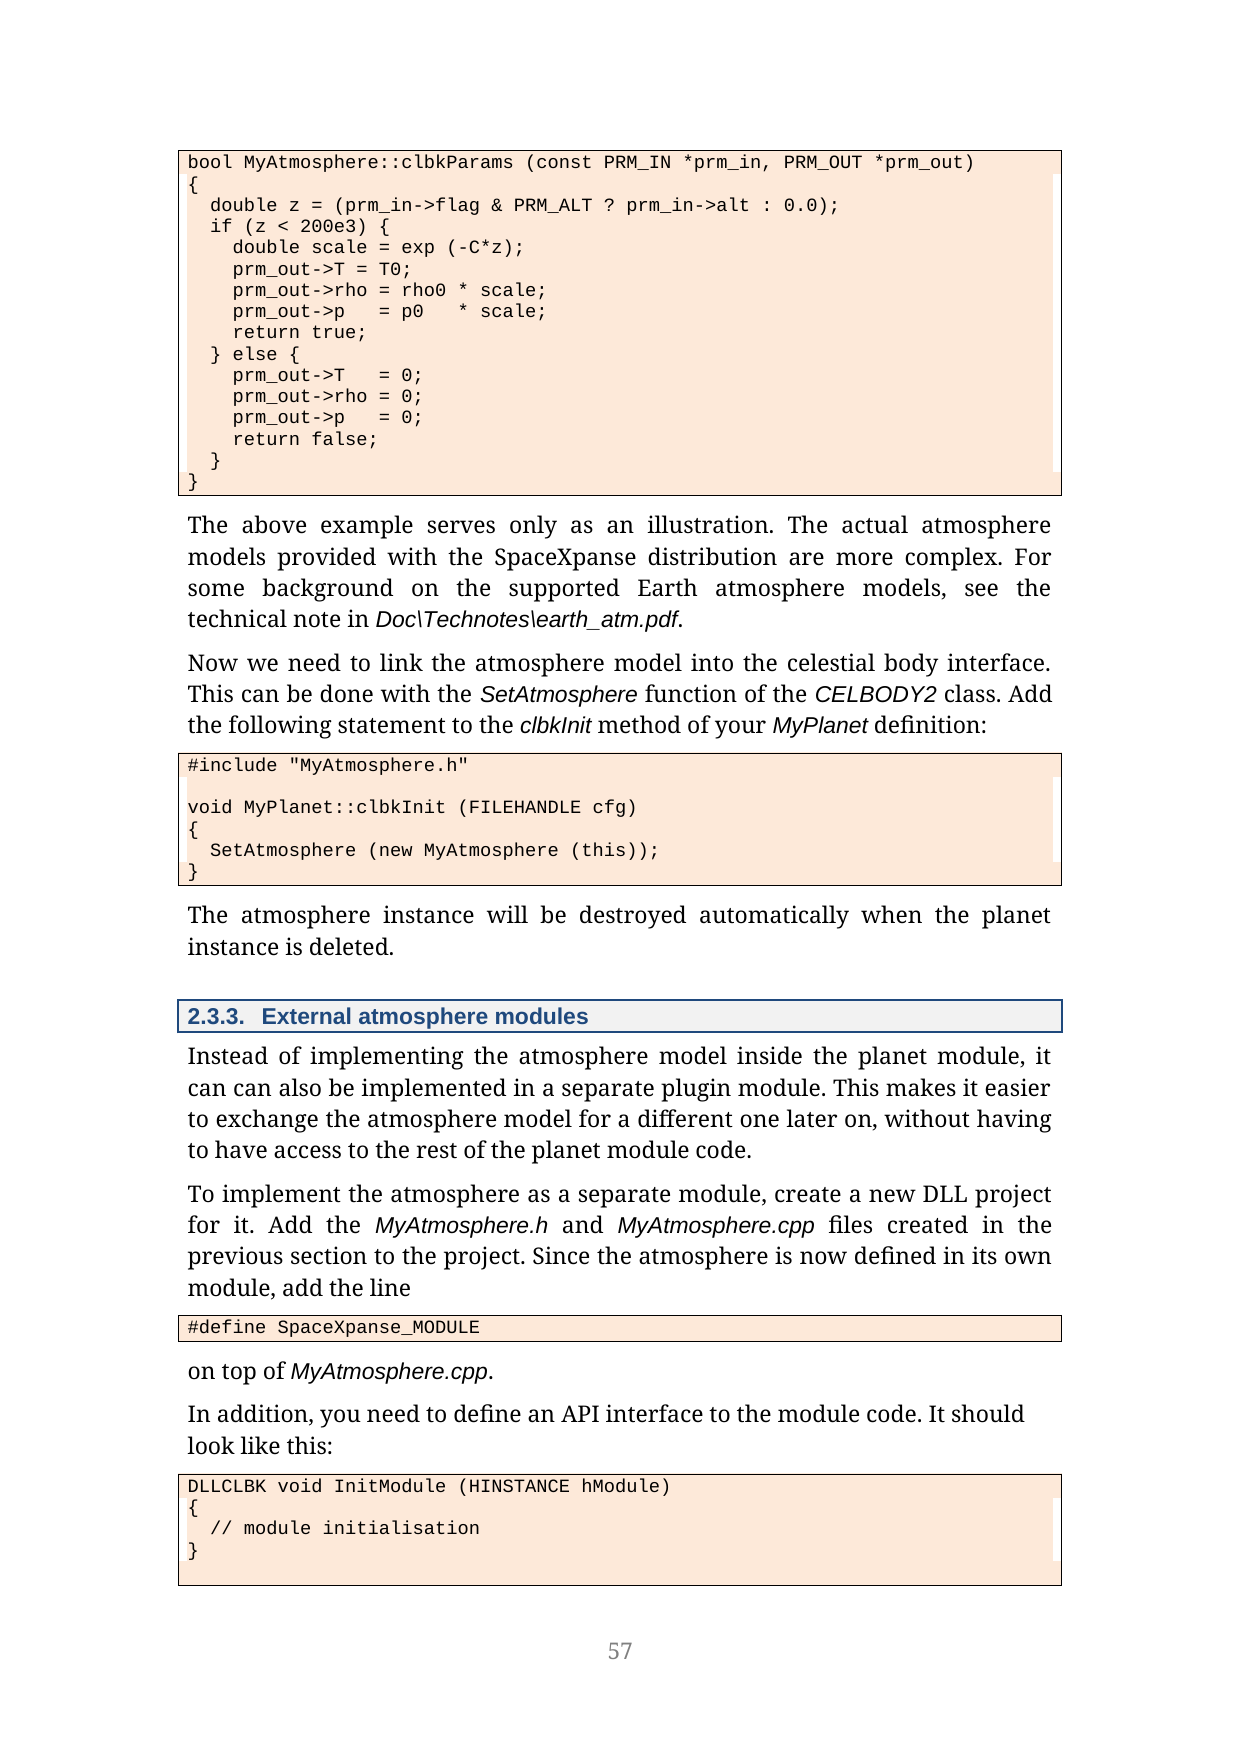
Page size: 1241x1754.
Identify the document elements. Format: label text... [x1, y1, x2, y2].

text prm_out->p = p0 * scale; [187, 302, 1053, 323]
text } else { [187, 344, 1053, 366]
text The atmosphere instance will be destroyed automatically when the planet instance is deleted. [187, 899, 1053, 961]
text In addition, you need to define an API interface to the module code. It should look like this: [187, 1398, 1053, 1461]
text prm_out->T = 0; [187, 366, 1053, 387]
text #include "MyAtmosphere.h" [179, 754, 1061, 777]
text double z = (prm_in->flag & PRM_ALT ? prm_in->alt : 0.0); [187, 196, 1053, 217]
text prm_out->T = T0; [187, 259, 1053, 281]
text { [187, 819, 1053, 841]
subtitle External atmosphere modules [179, 1001, 1061, 1031]
text double scale = exp (-C*z); [187, 238, 1053, 259]
text prm_out->rho = 0; [187, 387, 1053, 408]
text // module initialisation [187, 1519, 1053, 1540]
text } [187, 451, 1053, 469]
text { [187, 1498, 1053, 1519]
text on top of MyAtmosphere.cpp. [187, 1355, 1053, 1386]
text To implement the atmosphere as a separate module, create a new DLL project for it. Add the MyAtmosphere.h and MyAtmosphere.cpp files created in the previous sec­tion to the project. Since the atmosphere is now defined in its own module, add the line [187, 1177, 1053, 1302]
text if (z < 200e3) { [187, 217, 1053, 238]
text prm_out->p = 0; [187, 408, 1053, 429]
text SetAtmosphere (new MyAtmosphere (this)); [187, 841, 1053, 859]
text { [187, 174, 1053, 196]
text Instead of implementing the atmosphere model inside the planet module, it can can also be implemented in a separate plugin module. This makes it easier to exchange the atmosphere model for a different one later on, without having to have access to the rest of the planet module code. [187, 1040, 1053, 1165]
text #define SpaceXpanse_MODULE [179, 1316, 1061, 1341]
text void MyPlanet::clbkInit (FILEHANDLE cfg) [187, 798, 1053, 819]
text } [187, 1540, 1053, 1558]
text The above example serves only as an illustration. The actual atmosphere models pro­vided with the SpaceXpanse distribution are more complex. For some background on the supported Earth atmosphere models, see the technical note in Doc\Technotes\earth_atm.pdf. [187, 509, 1053, 634]
text DLLCLBK void InitModule (HINSTANCE hModule) [179, 1475, 1061, 1498]
text Now we need to link the atmosphere model into the celestial body interface. This can be done with the SetAtmosphere function of the CELBODY2 class. Add the following statement to the clbkInit method of your MyPlanet definition: [187, 646, 1053, 740]
text } [179, 469, 1061, 495]
text prm_out->rho = rho0 * scale; [187, 281, 1053, 302]
text return false; [187, 429, 1053, 451]
text bool MyAtmosphere::clbkParams (const PRM_IN *prm_in, PRM_OUT *prm_out) [179, 151, 1061, 174]
text } [179, 859, 1061, 885]
text return true; [187, 323, 1053, 344]
